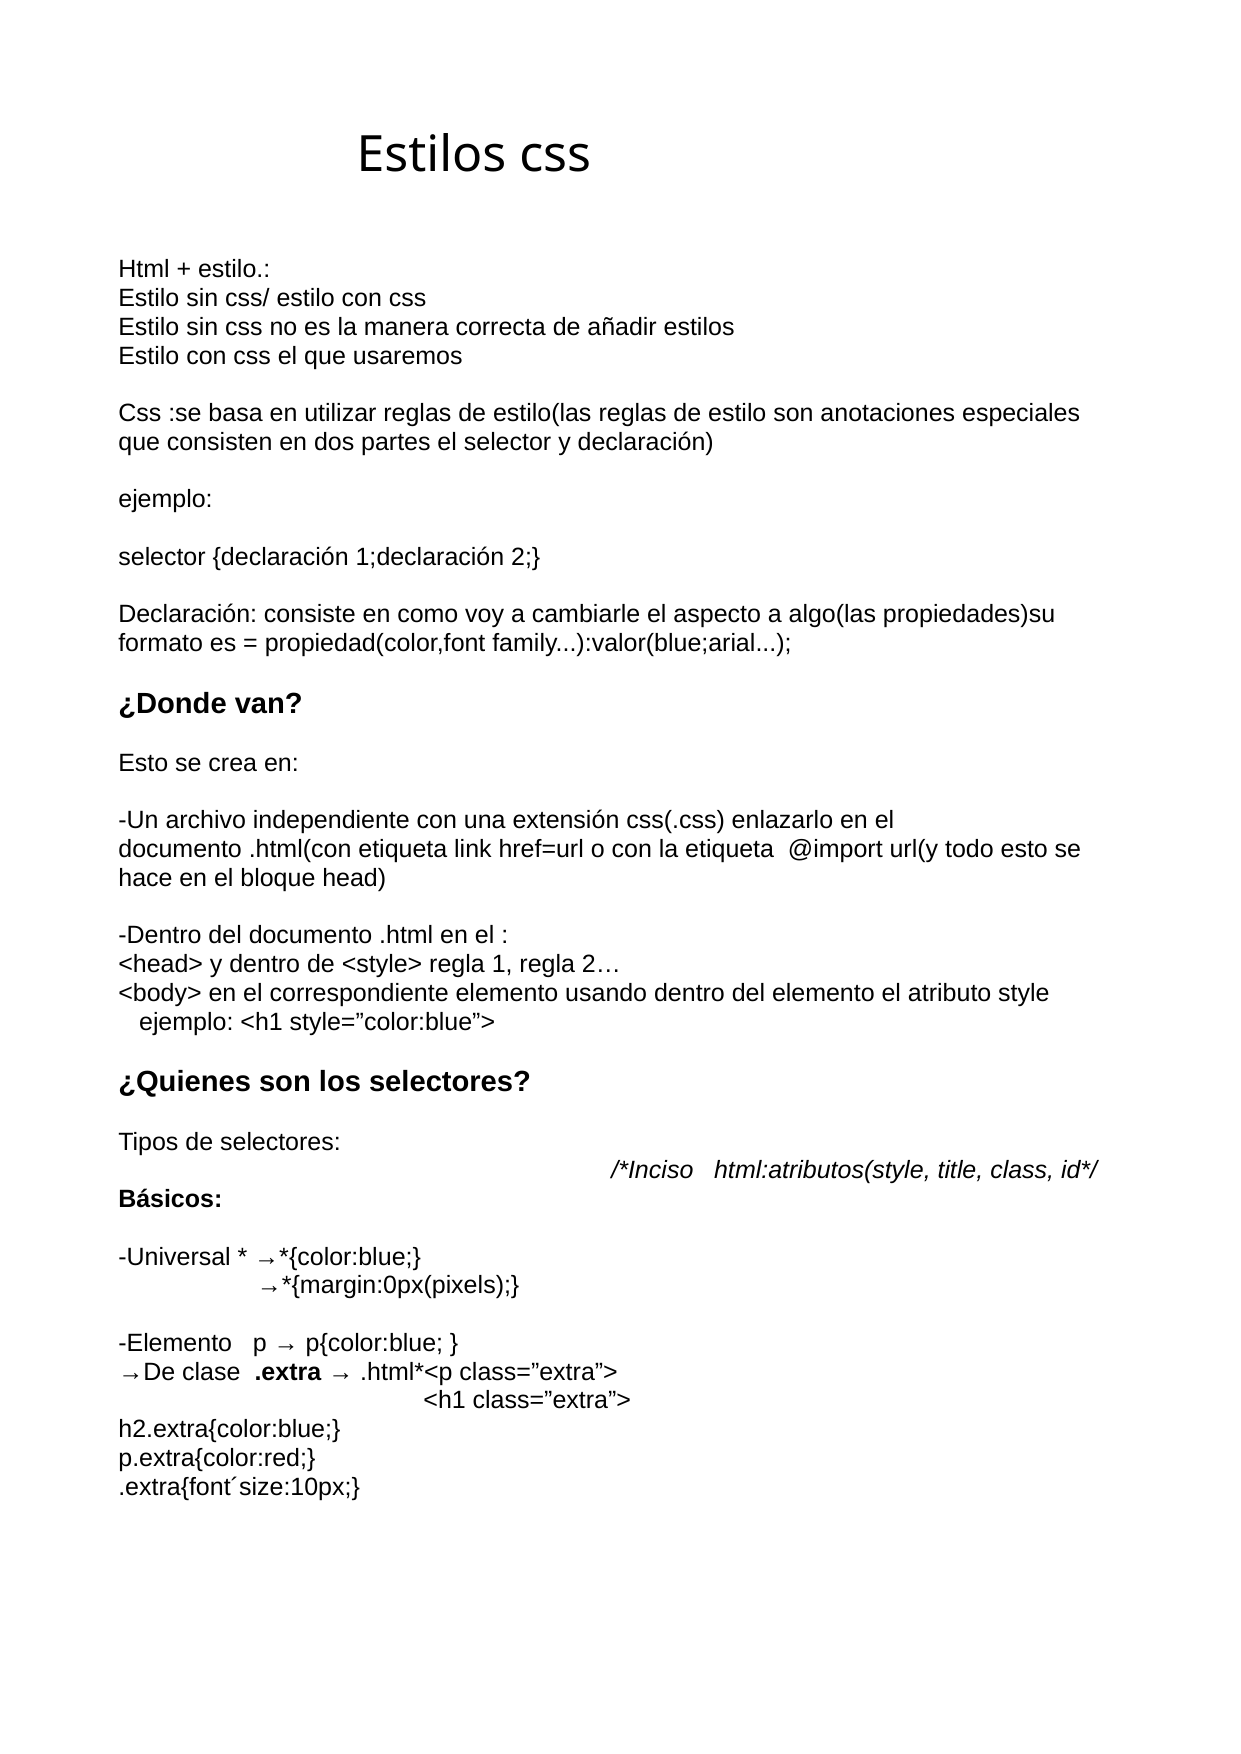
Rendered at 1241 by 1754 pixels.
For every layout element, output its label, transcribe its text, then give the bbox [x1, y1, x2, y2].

text .extra{font´size:10px;} [118, 1471, 1122, 1500]
text ¿Quienes son los selectores? [118, 1064, 1122, 1098]
text ejemplo: [118, 484, 1122, 513]
text <head> y dentro de <style> regla 1, regla 2… [118, 949, 1122, 978]
text ¿Donde van? [118, 686, 1122, 719]
text /*Inciso html:atributos(style, title, class, id*/ [118, 1155, 1122, 1184]
text Esto se crea en: [118, 748, 1122, 777]
text selector {declaración 1;declaración 2;} [118, 542, 1122, 571]
text Declaración: consiste en como voy a cambiarle el aspecto a algo(las propiedades)su formato es = propiedad(color,font family...):valor(blue;arial...); [118, 599, 1122, 657]
text Tipos de selectores: [118, 1126, 1122, 1155]
text Estilos css [118, 118, 1122, 186]
text ejemplo: <h1 style=”color:blue”> [118, 1007, 1122, 1035]
text Estilo sin css/ estilo con css [118, 283, 1122, 312]
text -Dentro del documento .html en el : [118, 920, 1122, 949]
text Css :se basa en utilizar reglas de estilo(las reglas de estilo son anotaciones especiales que consisten en dos partes el selector y declaración) [118, 398, 1122, 456]
text p.extra{color:red;} [118, 1443, 1122, 1471]
text <h1 class=”extra”> [118, 1385, 1122, 1414]
text Básicos: [118, 1184, 1122, 1213]
text -Elemento p → p{color:blue; } [118, 1328, 1122, 1356]
text Html + estilo.: [118, 254, 1122, 283]
text →De clase .extra → .html*<p class=”extra”> [118, 1356, 1122, 1385]
text Estilo con css el que usaremos [118, 341, 1122, 369]
text -Universal * →*{color:blue;} [118, 1241, 1122, 1270]
text Estilo sin css no es la manera correcta de añadir estilos [118, 312, 1122, 341]
text h2.extra{color:blue;} [118, 1414, 1122, 1443]
text <body> en el correspondiente elemento usando dentro del elemento el atributo style [118, 978, 1122, 1007]
text →*{margin:0px(pixels);} [118, 1270, 1122, 1299]
text -Un archivo independiente con una extensión css(.css) enlazarlo en el documento .html(con etiqueta link href=url o con la etiqueta @import url(y todo esto se hace en el bloque head) [118, 805, 1122, 892]
